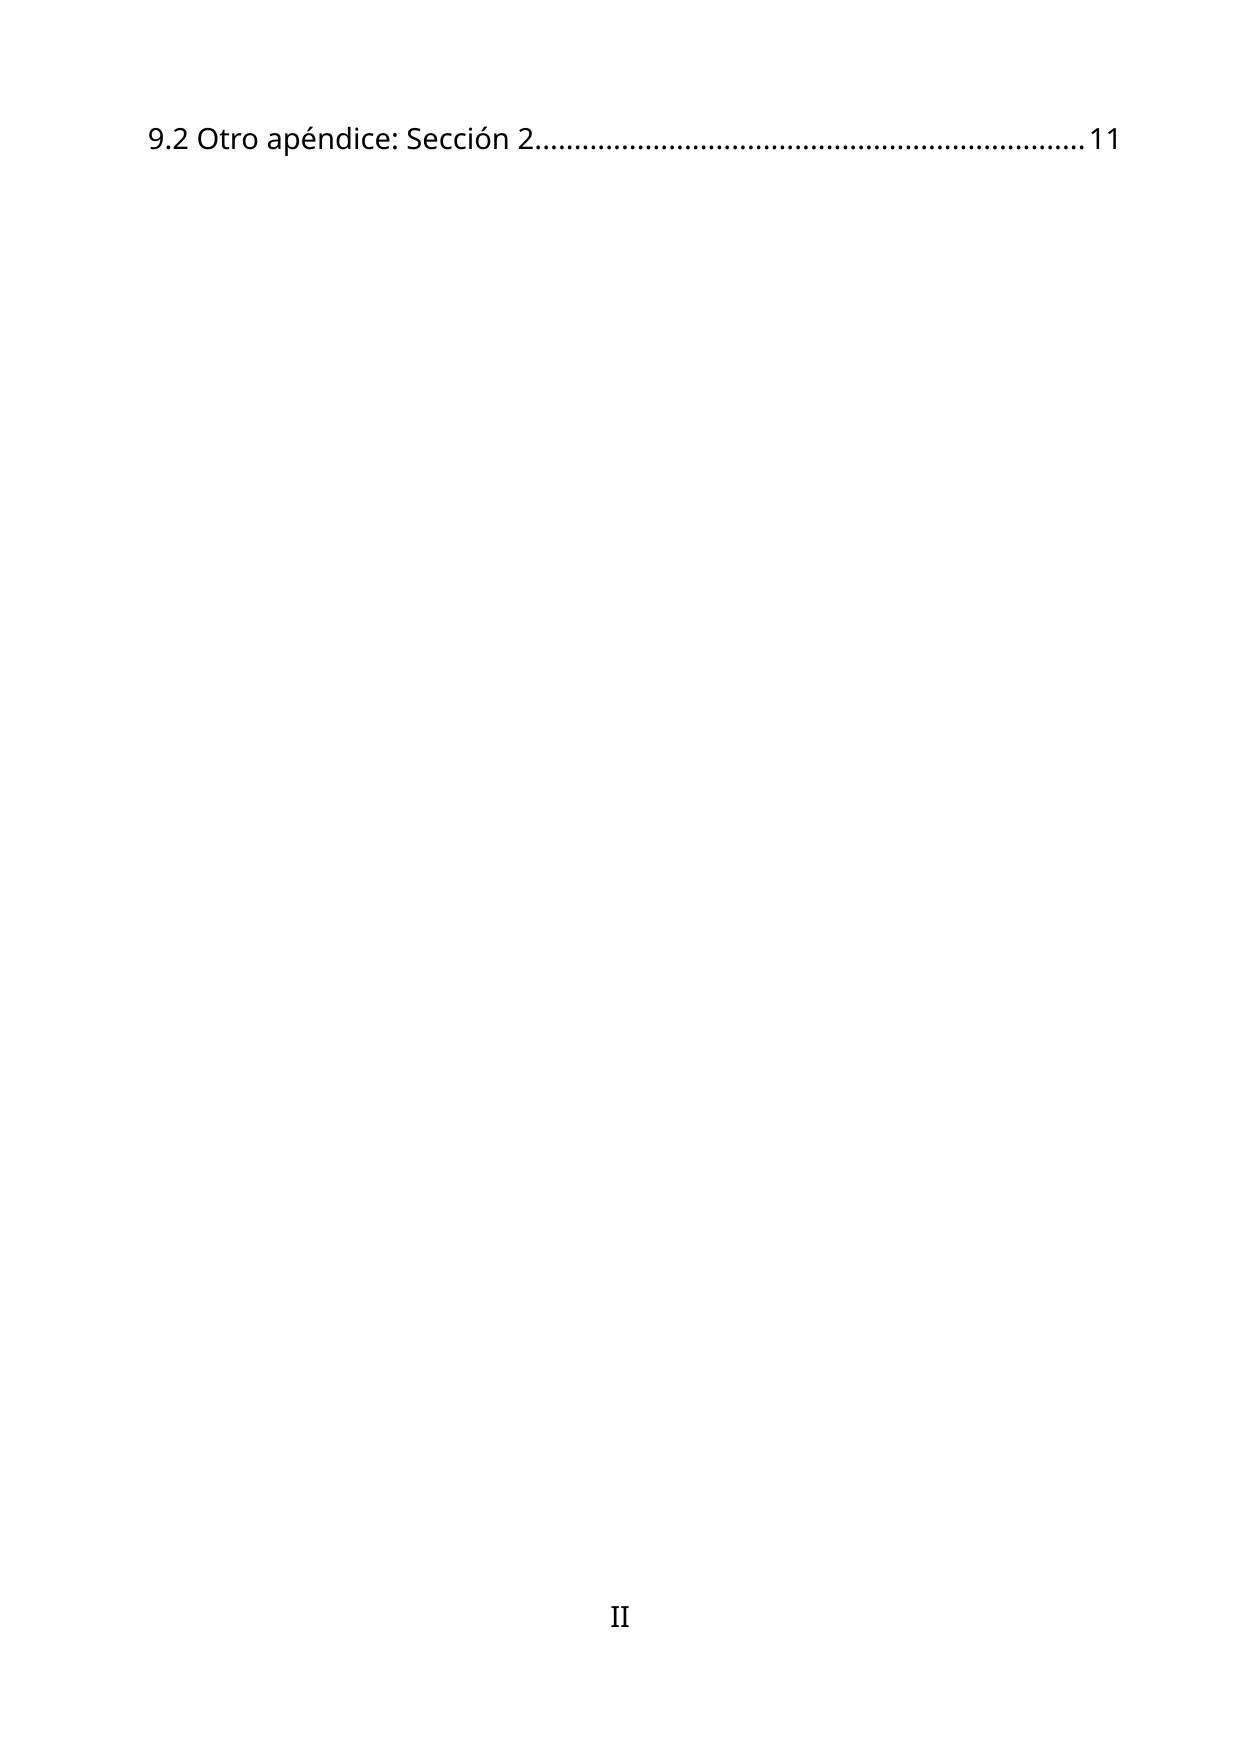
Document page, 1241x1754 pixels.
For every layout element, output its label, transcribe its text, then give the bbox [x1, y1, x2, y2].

text 9.2 Otro apéndice: Sección 2 11 [148, 118, 1122, 158]
